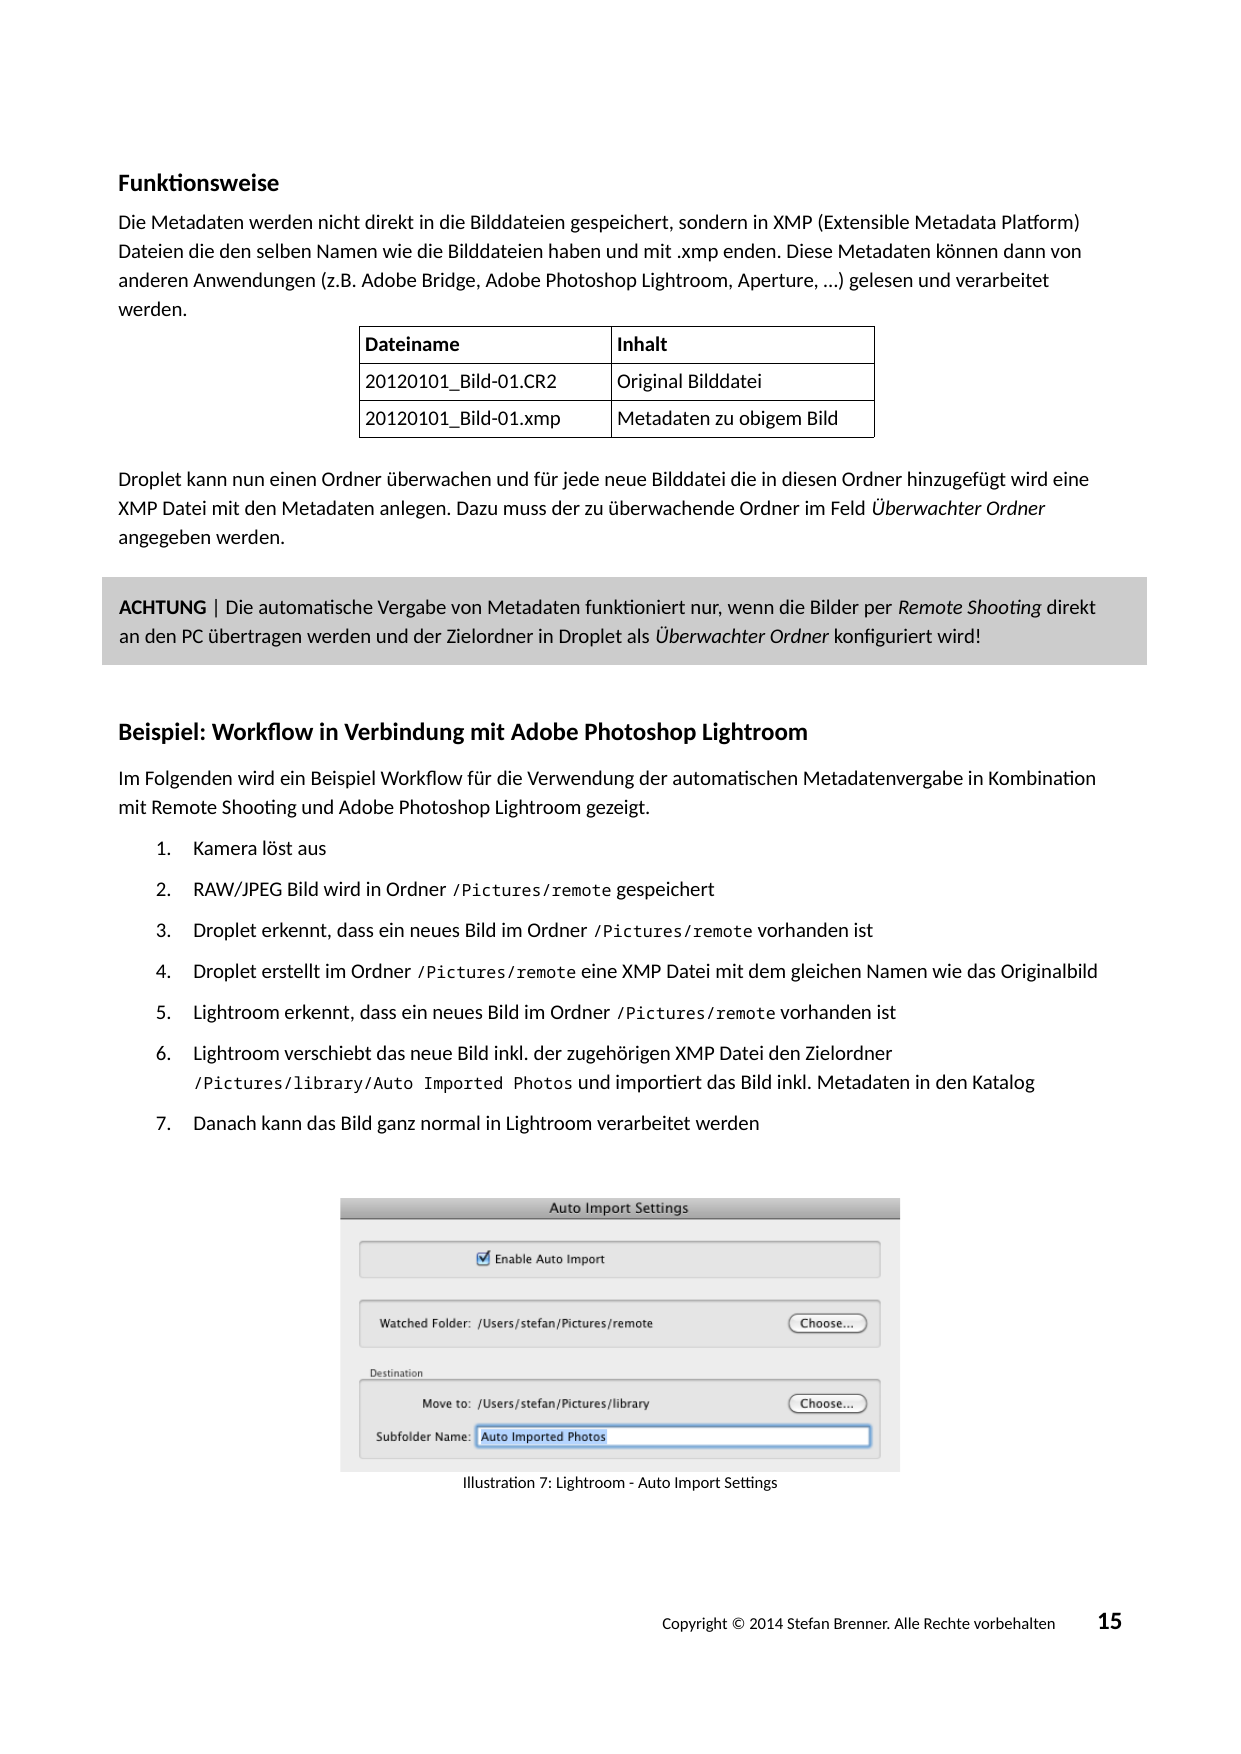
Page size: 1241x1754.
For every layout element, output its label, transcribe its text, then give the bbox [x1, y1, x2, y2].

subtitle Beispiel: Workflow in Verbindung mit Adobe Photoshop Lightroom [118, 716, 1122, 747]
text Im Folgenden wird ein Beispiel Workflow für die Verwendung der automatischen Metadatenvergabe in Kombination mit Remote Shooting und Adobe Photoshop Lightroom gezeigt. [118, 765, 1122, 819]
subtitle Droplet kann nun einen Ordner überwachen und für jede neue Bilddatei die in diesen Ordner hinzugefügt wird eine XMP Datei mit den Metadaten anlegen. Dazu muss der zu überwachende Ordner im Feld Überwachter Ordner angegeben werden. [118, 466, 1122, 550]
list Droplet erkennt, dass ein neues Bild im Ordner /Pictures/remote vorhanden ist [156, 917, 1122, 942]
subtitle Die Metadaten werden nicht direkt in die Bilddateien gespeichert, sondern in XMP (Extensible Metadata Platform) Dateien die den selben Namen wie die Bilddateien haben und mit .xmp enden. Diese Metadaten können dann von anderen Anwendungen (z.B. Adobe Bridge, Adobe Photoshop Lightroom, Aperture, …) gelesen und verarbeitet werden. [118, 209, 1122, 322]
table_cell Original Bilddatei [612, 364, 874, 400]
list Lightroom erkennt, dass ein neues Bild im Ordner /Pictures/remote vorhanden ist [156, 999, 1122, 1024]
table_header Dateiname [360, 327, 611, 363]
list Droplet erstellt im Ordner /Pictures/remote eine XMP Datei mit dem gleichen Namen wie das Originalbild [156, 958, 1122, 983]
picture [340, 1198, 901, 1472]
list Lightroom verschiebt das neue Bild inkl. der zugehörigen XMP Datei den Zielordner /Pictures/library/Auto Imported Photos und importiert das Bild inkl. Metadaten in den Katalog [156, 1040, 1122, 1095]
subtitle ACHTUNG | Die automatische Vergabe von Metadaten funktioniert nur, wenn die Bilder per Remote Shooting direkt an den PC übertragen werden und der Zielordner in Droplet als Überwachter Ordner konfiguriert wird! [104, 579, 1145, 663]
text Illustration 7: Lightroom - Auto Import Settings [340, 1472, 900, 1492]
list Kamera löst aus [156, 835, 1122, 860]
table_cell Metadaten zu obigem Bild [612, 401, 874, 437]
table_cell 20120101_Bild-01.CR2 [360, 364, 611, 400]
subtitle Funktionsweise [118, 167, 1122, 197]
table_header Inhalt [612, 327, 874, 363]
table_cell 20120101_Bild-01.xmp [360, 401, 611, 437]
list RAW/JPEG Bild wird in Ordner /Pictures/remote gespeichert [156, 876, 1122, 901]
list Danach kann das Bild ganz normal in Lightroom verarbeitet werden [156, 1110, 1122, 1136]
